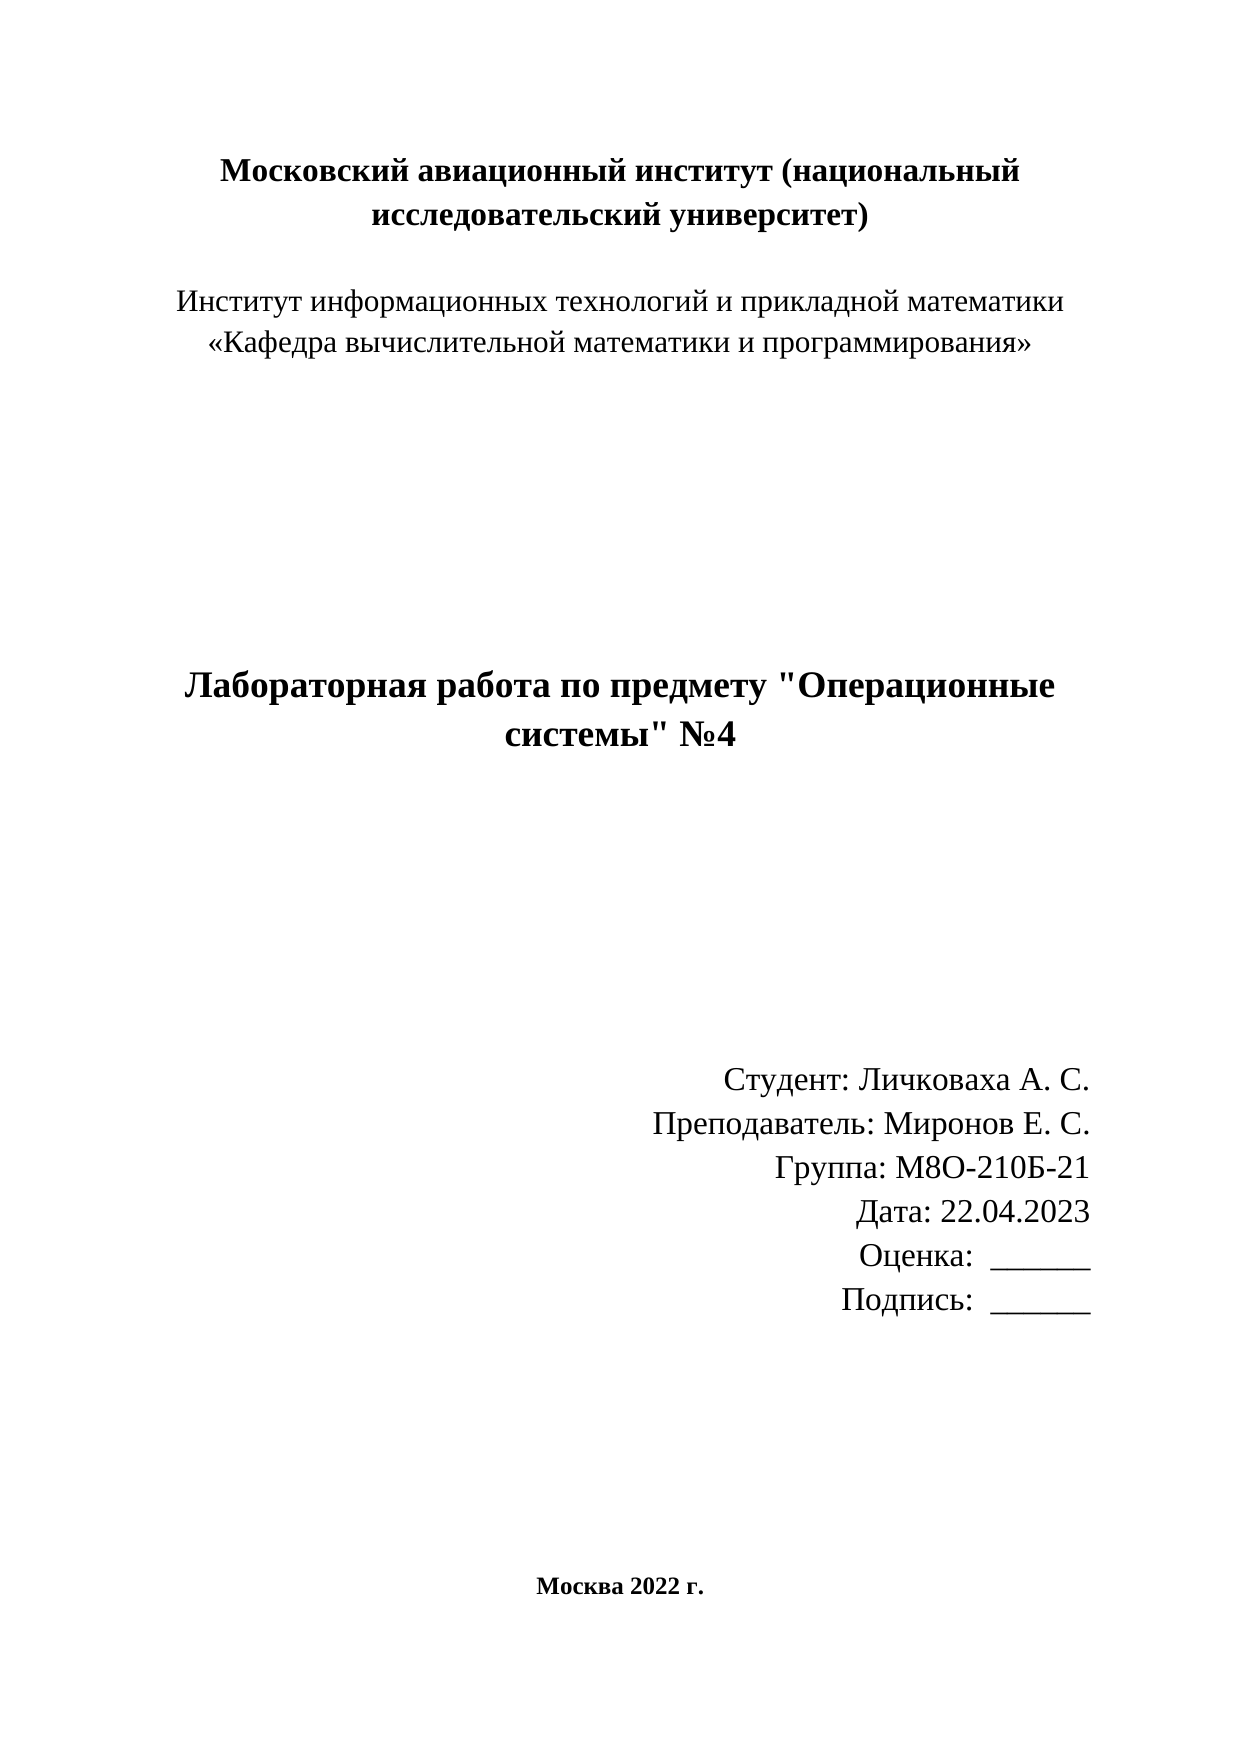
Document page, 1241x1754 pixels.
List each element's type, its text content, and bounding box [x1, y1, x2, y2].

text Преподаватель: Миронов Е. С. [150, 1103, 1090, 1141]
text «Кафедра вычислительной математики и программирования» [150, 323, 1090, 359]
text Лабораторная работа по предмету "Операционные системы" №4 [150, 662, 1090, 755]
text Студент: Личковаха А. С. [150, 1059, 1090, 1097]
text Московский авиационный институт (национальный исследовательский университет) [150, 150, 1090, 232]
text Дата: 22.04.2023 [150, 1191, 1090, 1229]
text Институт информационных технологий и прикладной математики [150, 282, 1090, 318]
text Подпись: ______ [150, 1279, 1090, 1317]
text Оценка: ______ [150, 1235, 1090, 1273]
text Группа: М8О-210Б-21 [150, 1147, 1090, 1185]
